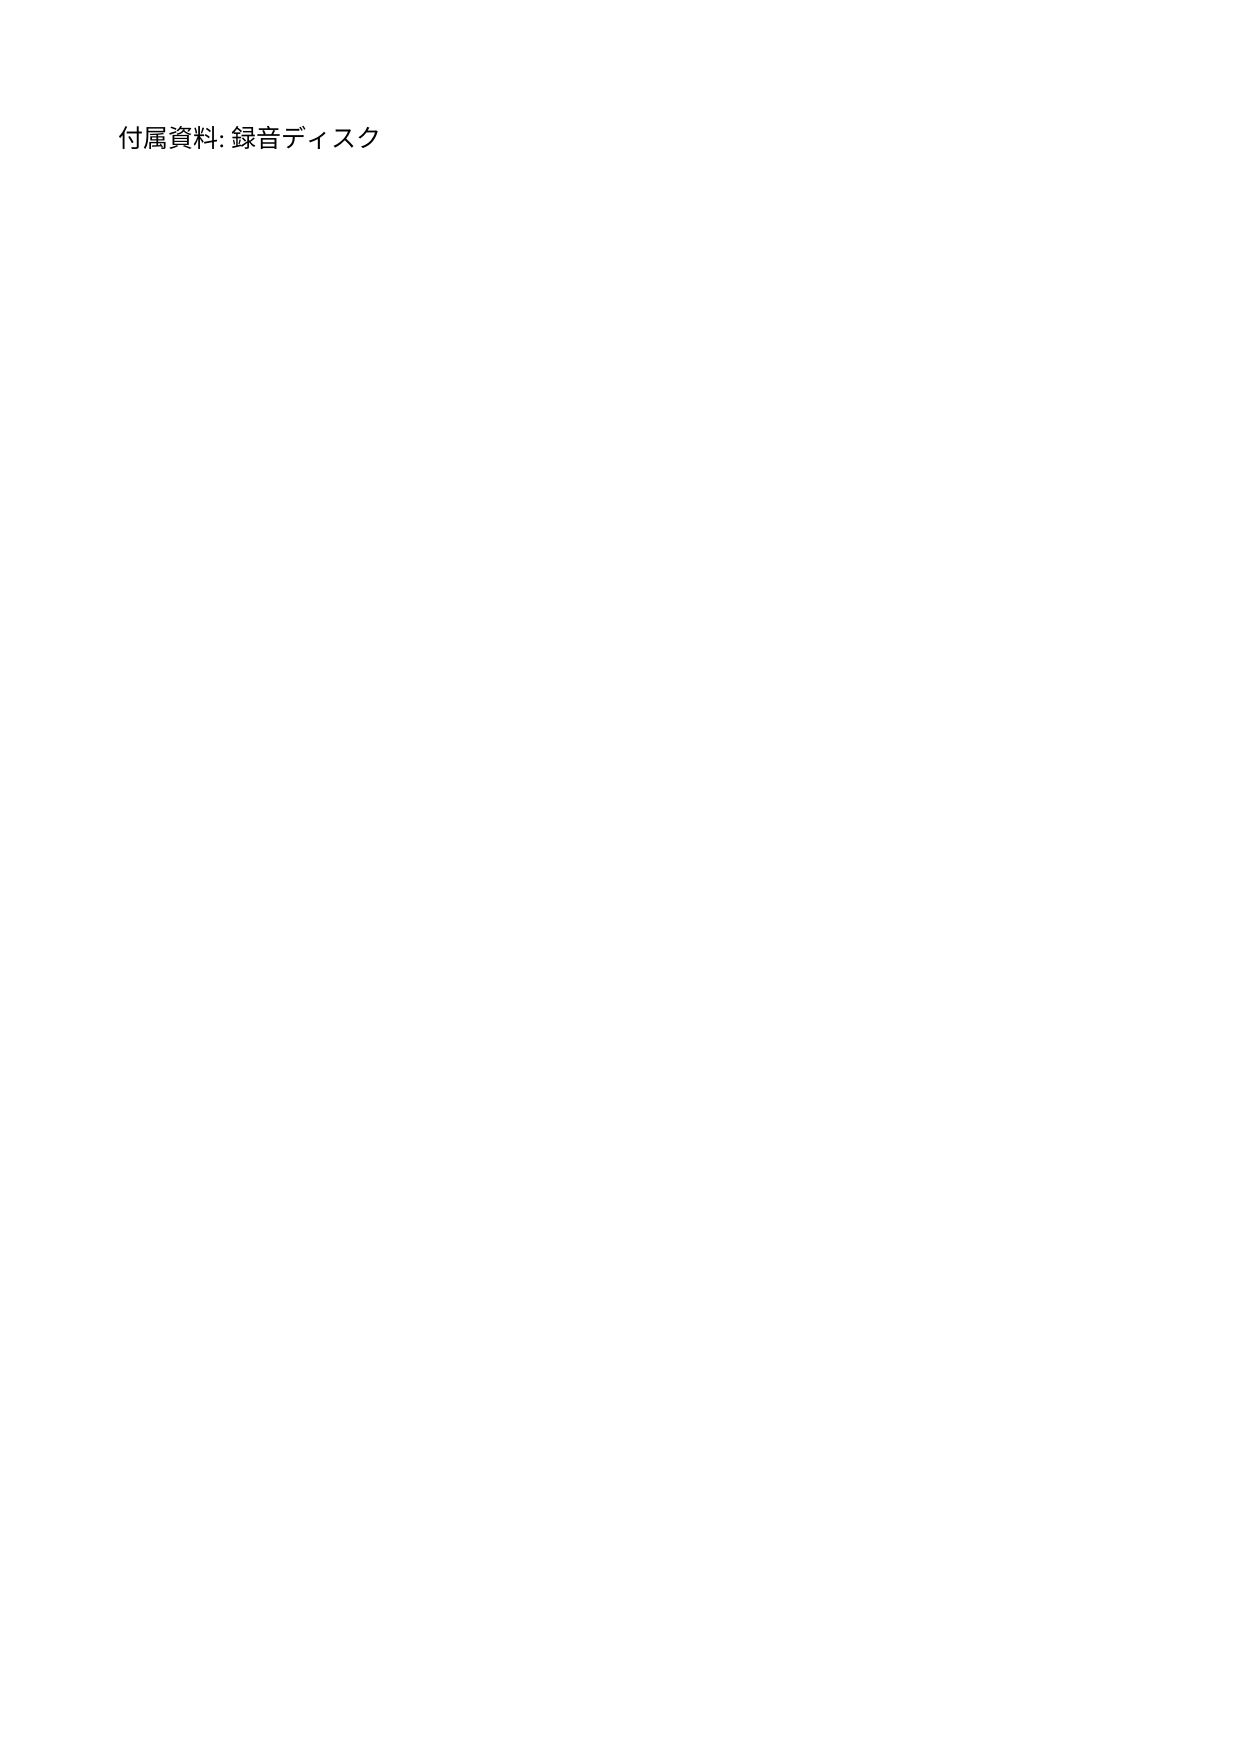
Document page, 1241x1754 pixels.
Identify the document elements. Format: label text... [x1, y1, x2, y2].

text 付属資料: 録音ディスク [118, 118, 1122, 154]
